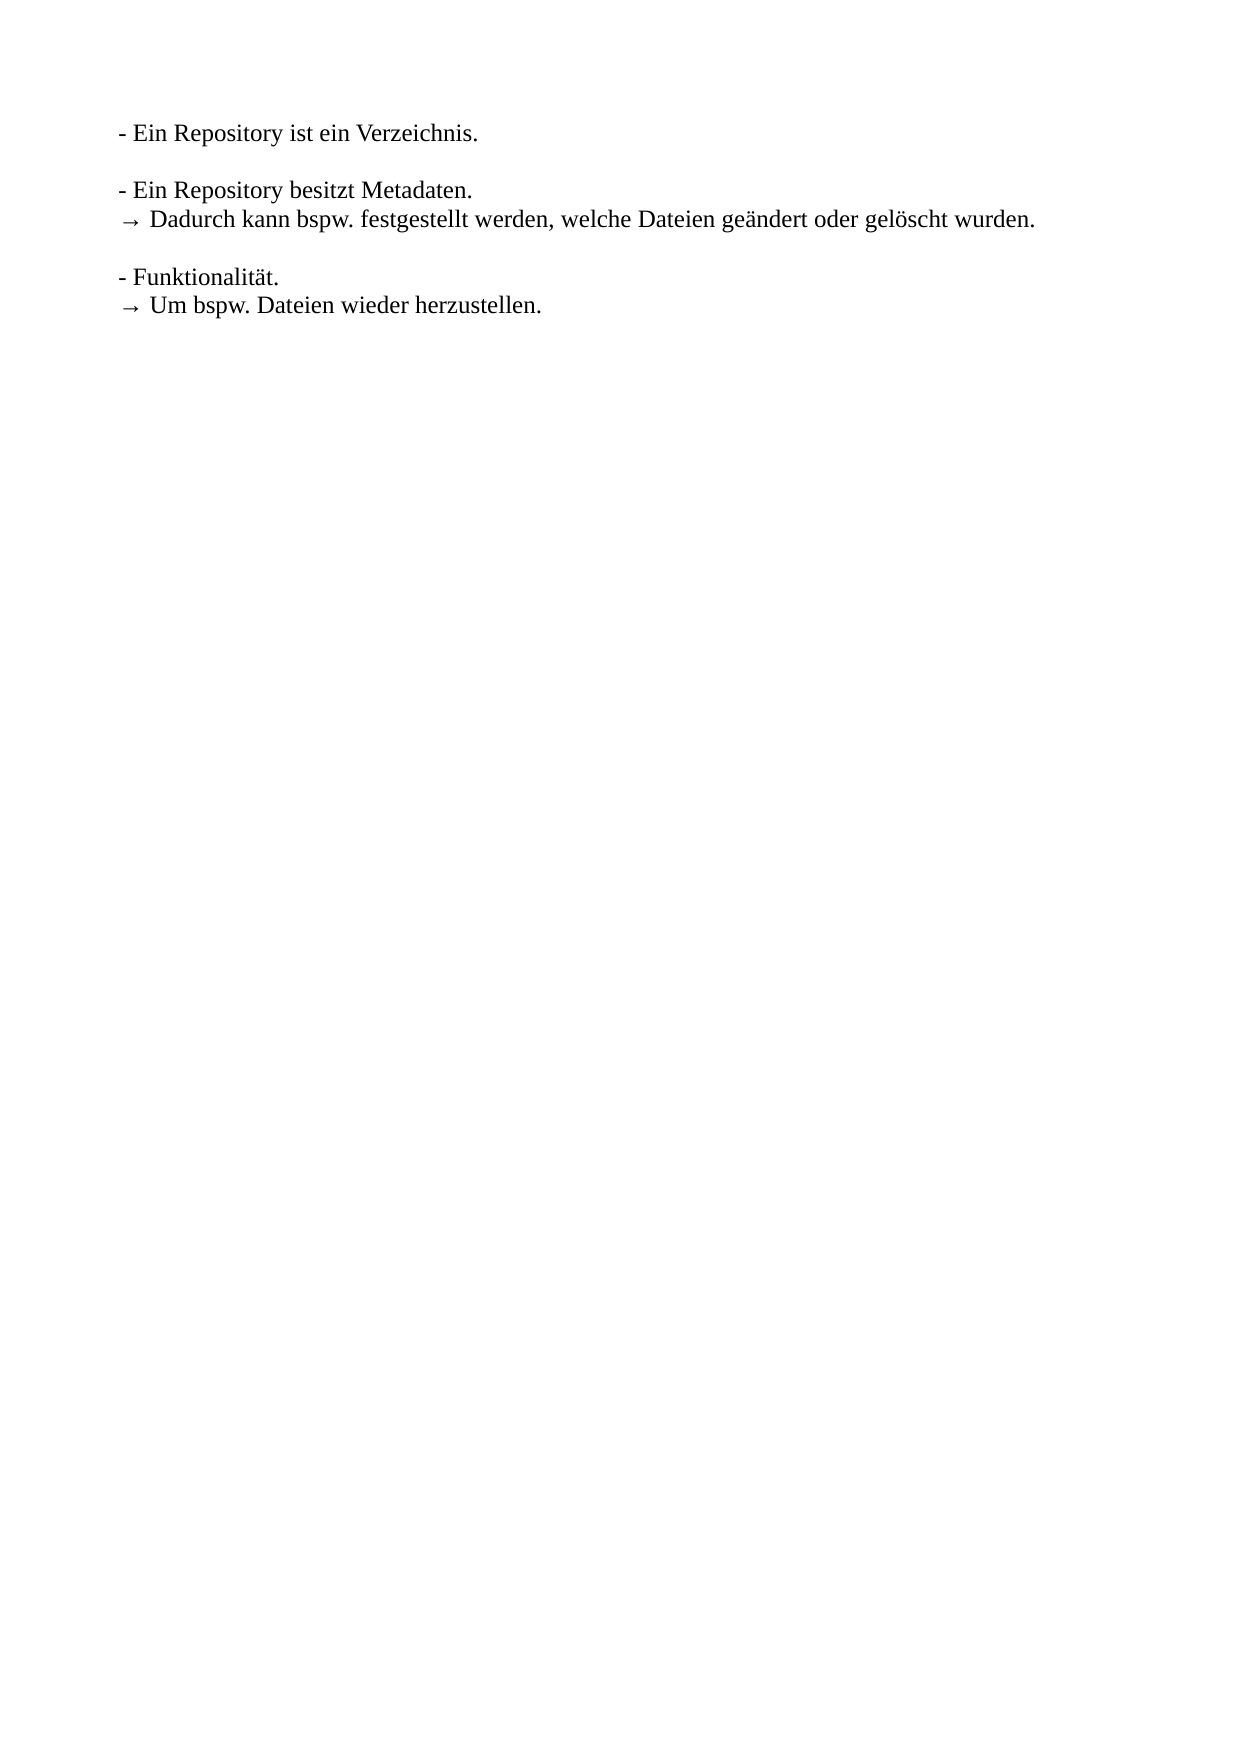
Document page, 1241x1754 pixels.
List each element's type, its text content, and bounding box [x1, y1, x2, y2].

text - Ein Repository ist ein Verzeichnis. [118, 118, 1122, 147]
text → Um bspw. Dateien wieder herzustellen. [118, 291, 1122, 319]
text - Funktionalität. [118, 262, 1122, 291]
text - Ein Repository besitzt Metadaten. [118, 176, 1122, 204]
text → Dadurch kann bspw. festgestellt werden, welche Dateien geändert oder gelöscht wurden. [118, 204, 1122, 233]
